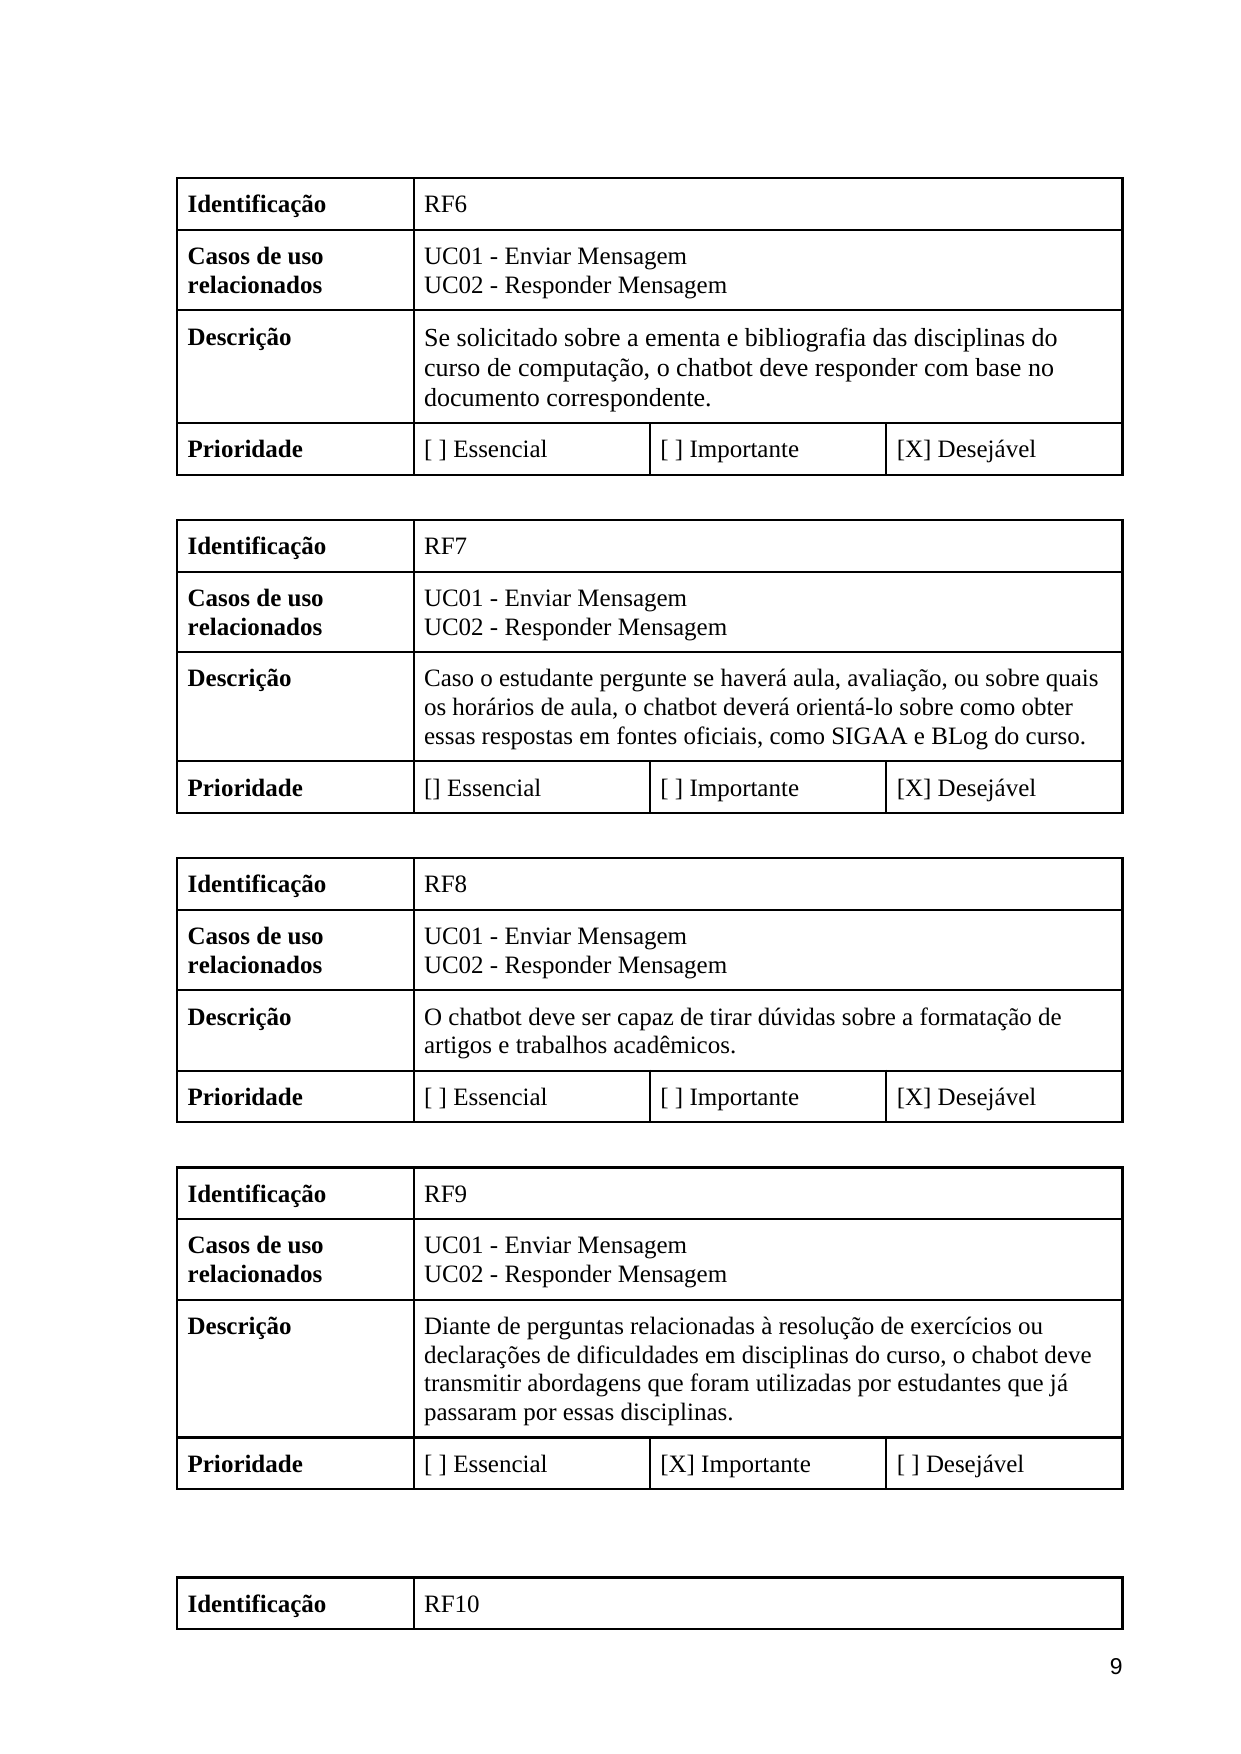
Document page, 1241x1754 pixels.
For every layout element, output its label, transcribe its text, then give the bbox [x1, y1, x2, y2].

table_header Identificação [178, 859, 413, 909]
table_header Identificação [178, 1579, 413, 1628]
table_cell UC01 - Enviar Mensagem UC02 - Responder Mensagem [415, 573, 1121, 651]
table_cell Descrição [178, 1301, 413, 1436]
table_header RF9 [415, 1169, 1121, 1218]
table_cell Caso o estudante pergunte se haverá aula, avaliação, ou sobre quais os horários de aula, o chatbot deverá orientá-lo sobre como obter essas respostas em fontes oficiais, como SIGAA e BLog do curso. [415, 653, 1121, 760]
table_cell [ ] Essencial [415, 1439, 649, 1488]
table_cell [X] Desejável [887, 424, 1121, 474]
table_cell Prioridade [178, 762, 413, 812]
table_cell [ ] Desejável [887, 1439, 1121, 1488]
table_cell [X] Desejável [887, 762, 1121, 812]
table_cell [ ] Importante [651, 424, 885, 474]
table_cell Prioridade [178, 424, 413, 474]
table_cell Prioridade [178, 1072, 413, 1121]
table_cell [ ] Essencial [415, 424, 649, 474]
table_cell [X] Importante [651, 1439, 885, 1488]
table_cell Descrição [178, 653, 413, 760]
table_cell Descrição [178, 311, 413, 422]
table_cell [ ] Essencial [415, 1072, 649, 1121]
table_header RF6 [415, 179, 1121, 229]
table_cell O chatbot deve ser capaz de tirar dúvidas sobre a formatação de artigos e trabalhos acadêmicos. [415, 991, 1121, 1069]
table_cell Descrição [178, 991, 413, 1069]
table_cell UC01 - Enviar Mensagem UC02 - Responder Mensagem [415, 911, 1121, 989]
table_header RF8 [415, 859, 1121, 909]
table_cell [ ] Importante [651, 1072, 885, 1121]
table_header Identificação [178, 179, 413, 229]
table_cell [] Essencial [415, 762, 649, 812]
table_header Identificação [178, 1169, 413, 1218]
table_cell Se solicitado sobre a ementa e bibliografia das disciplinas do curso de computação, o chatbot deve responder com base no documento correspondente. [415, 311, 1121, 422]
table_header RF7 [415, 521, 1121, 571]
table_cell Diante de perguntas relacionadas à resolução de exercícios ou declarações de dificuldades em disciplinas do curso, o chabot deve transmitir abordagens que foram utilizadas por estudantes que já passaram por essas disciplinas. [415, 1301, 1121, 1436]
table_cell [X] Desejável [887, 1072, 1121, 1121]
table_cell UC01 - Enviar Mensagem UC02 - Responder Mensagem [415, 231, 1121, 309]
table_cell Casos de uso relacionados [178, 911, 413, 989]
table_cell Casos de uso relacionados [178, 573, 413, 651]
table_cell UC01 - Enviar Mensagem UC02 - Responder Mensagem [415, 1220, 1121, 1298]
table_cell Casos de uso relacionados [178, 1220, 413, 1298]
table_cell [ ] Importante [651, 762, 885, 812]
table_header RF10 [415, 1579, 1121, 1628]
table_cell Prioridade [178, 1439, 413, 1488]
table_cell Casos de uso relacionados [178, 231, 413, 309]
table_header Identificação [178, 521, 413, 571]
